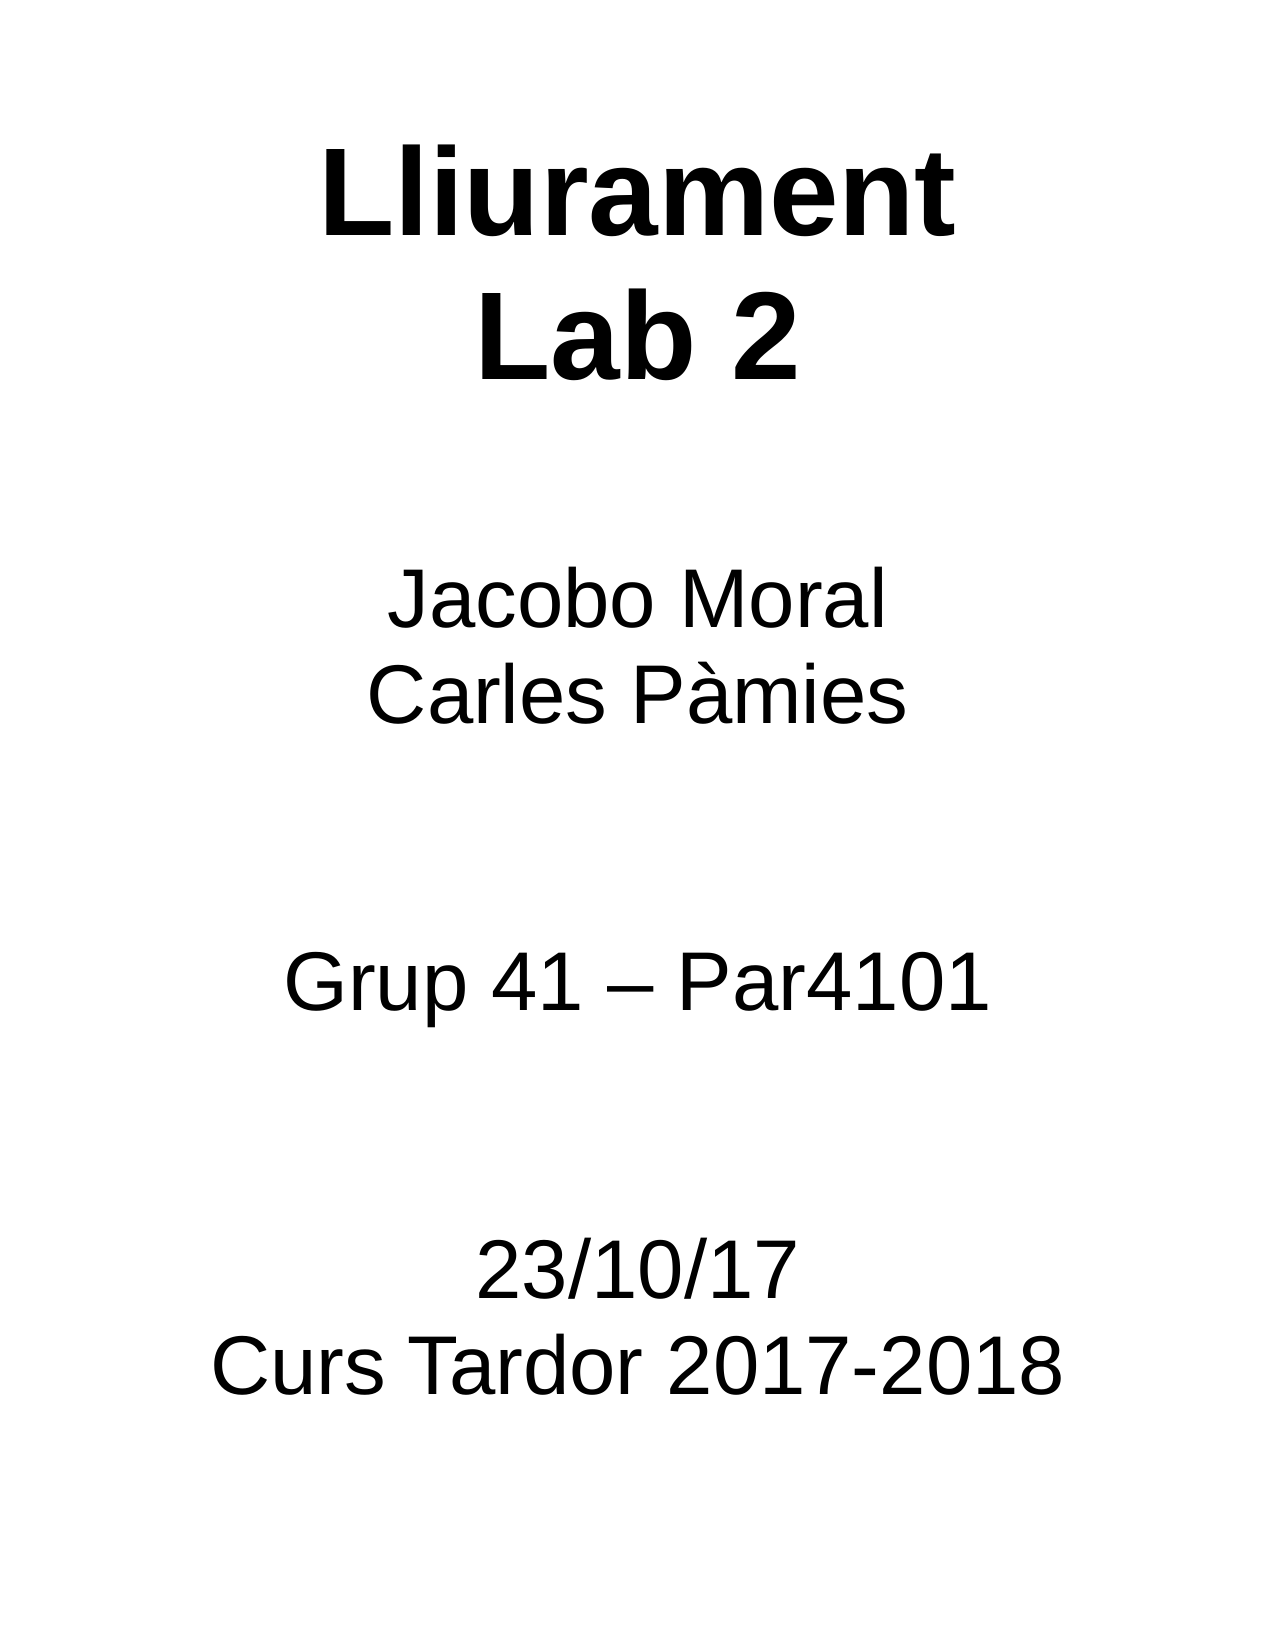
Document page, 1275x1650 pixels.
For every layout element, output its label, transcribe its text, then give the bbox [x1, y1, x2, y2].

text Carles Pàmies [118, 645, 1157, 741]
text Lab 2 [118, 262, 1157, 406]
text Lliurament [118, 118, 1157, 262]
text 23/10/17 [118, 1220, 1157, 1316]
text Jacobo Moral [118, 549, 1157, 645]
text Grup 41 – Par4101 [118, 933, 1157, 1028]
text Curs Tardor 2017-2018 [118, 1316, 1157, 1412]
